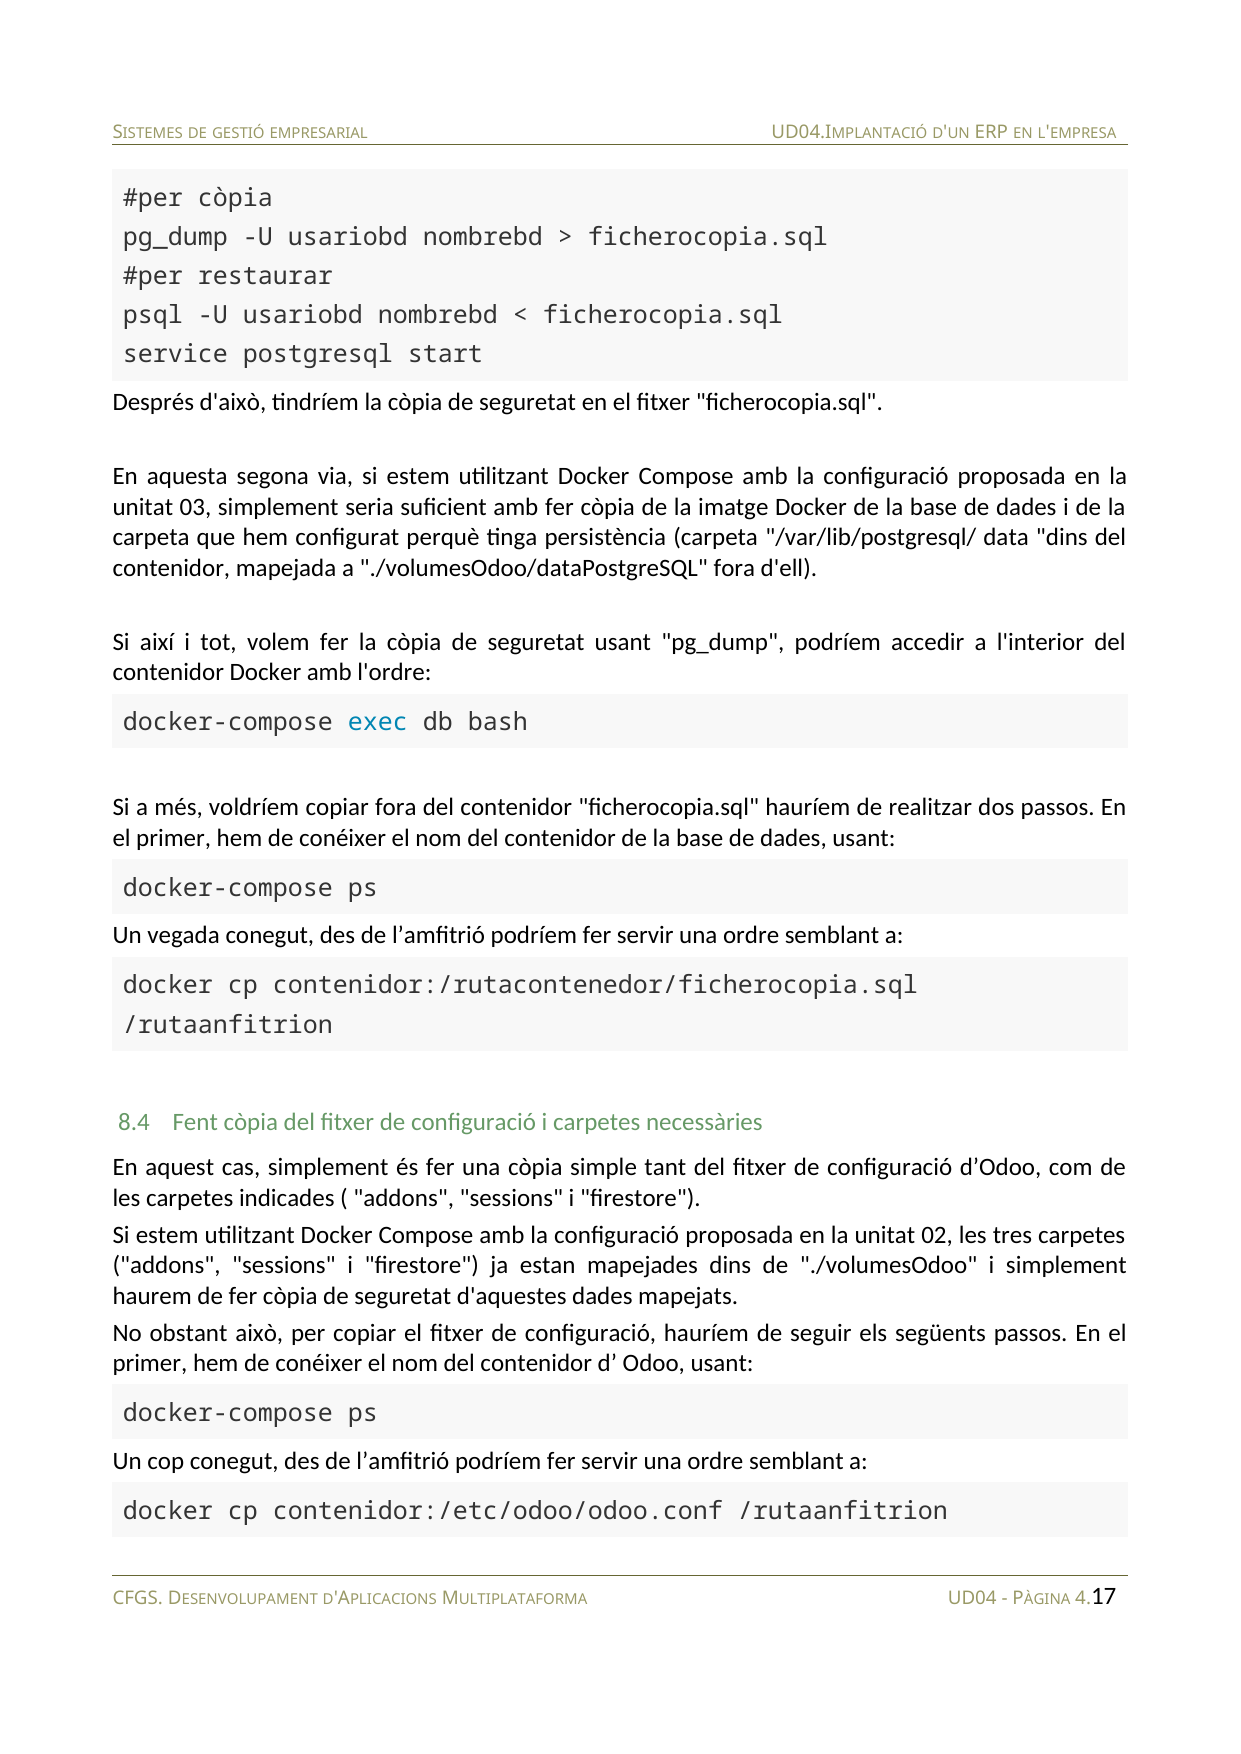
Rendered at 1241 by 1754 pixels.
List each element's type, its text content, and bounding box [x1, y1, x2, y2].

text No obstant això, per copiar el fitxer de configuració, hauríem de seguir els següents passos. En el primer, hem de conéixer el nom del contenidor d’ Odoo, usant: [112, 1317, 1128, 1378]
table_header docker cp contenidor:/rutacontenedor/ficherocopia.sql /rutaanfitrion [112, 957, 1128, 1051]
text En aquesta segona via, si estem utilitzant Docker Compose amb la configuració proposada en la unitat 03, simplement seria suficient amb fer còpia de la imatge Docker de la base de dades i de la carpeta que hem configurat perquè tinga persistència (carpeta "/var/lib/postgresql/ data "dins del contenidor, mapejada a "./volumesOdoo/dataPostgreSQL" fora d'ell). [112, 461, 1128, 583]
table_header #per còpia pg_dump -U usariobd nombrebd > ficherocopia.sql #per restaurar psql -U usariobd nombrebd < ficherocopia.sql service postgresql start [112, 169, 1128, 381]
table_header docker-compose ps [112, 859, 1128, 914]
text Si així i tot, volem fer la còpia de seguretat usant "pg_dump", podríem accedir a l'interior del contenidor Docker amb l'ordre: [112, 626, 1128, 687]
text Si estem utilitzant Docker Compose amb la configuració proposada en la unitat 02, les tres carpetes ("addons", "sessions" i "firestore") ja estan mapejades dins de "./volumesOdoo" i simplement haurem de fer còpia de seguretat d'aquestes dades mapejats. [112, 1219, 1128, 1310]
text Un vegada conegut, des de l’amfitrió podríem fer servir una ordre semblant a: [112, 920, 1128, 950]
table_header docker-compose exec db bash [112, 694, 1128, 748]
table_header docker cp contenidor:/etc/odoo/odoo.conf /rutaanfitrion [112, 1482, 1128, 1537]
text Un cop conegut, des de l’amfitrió podríem fer servir una ordre semblant a: [112, 1445, 1128, 1476]
table_header docker-compose ps [112, 1384, 1128, 1439]
subtitle Fent còpia del fitxer de configuració i carpetes necessàries [112, 1106, 1128, 1137]
text Si a més, voldríem copiar fora del contenidor "ficherocopia.sql" hauríem de realitzar dos passos. En el primer, hem de conéixer el nom del contenidor de la base de dades, usant: [112, 791, 1128, 852]
text Després d'això, tindríem la còpia de seguretat en el fitxer "ficherocopia.sql". [112, 387, 1128, 417]
text En aquest cas, simplement és fer una còpia simple tant del fitxer de configuració d’Odoo, com de les carpetes indicades ( "addons", "sessions" i "firestore"). [112, 1151, 1128, 1212]
